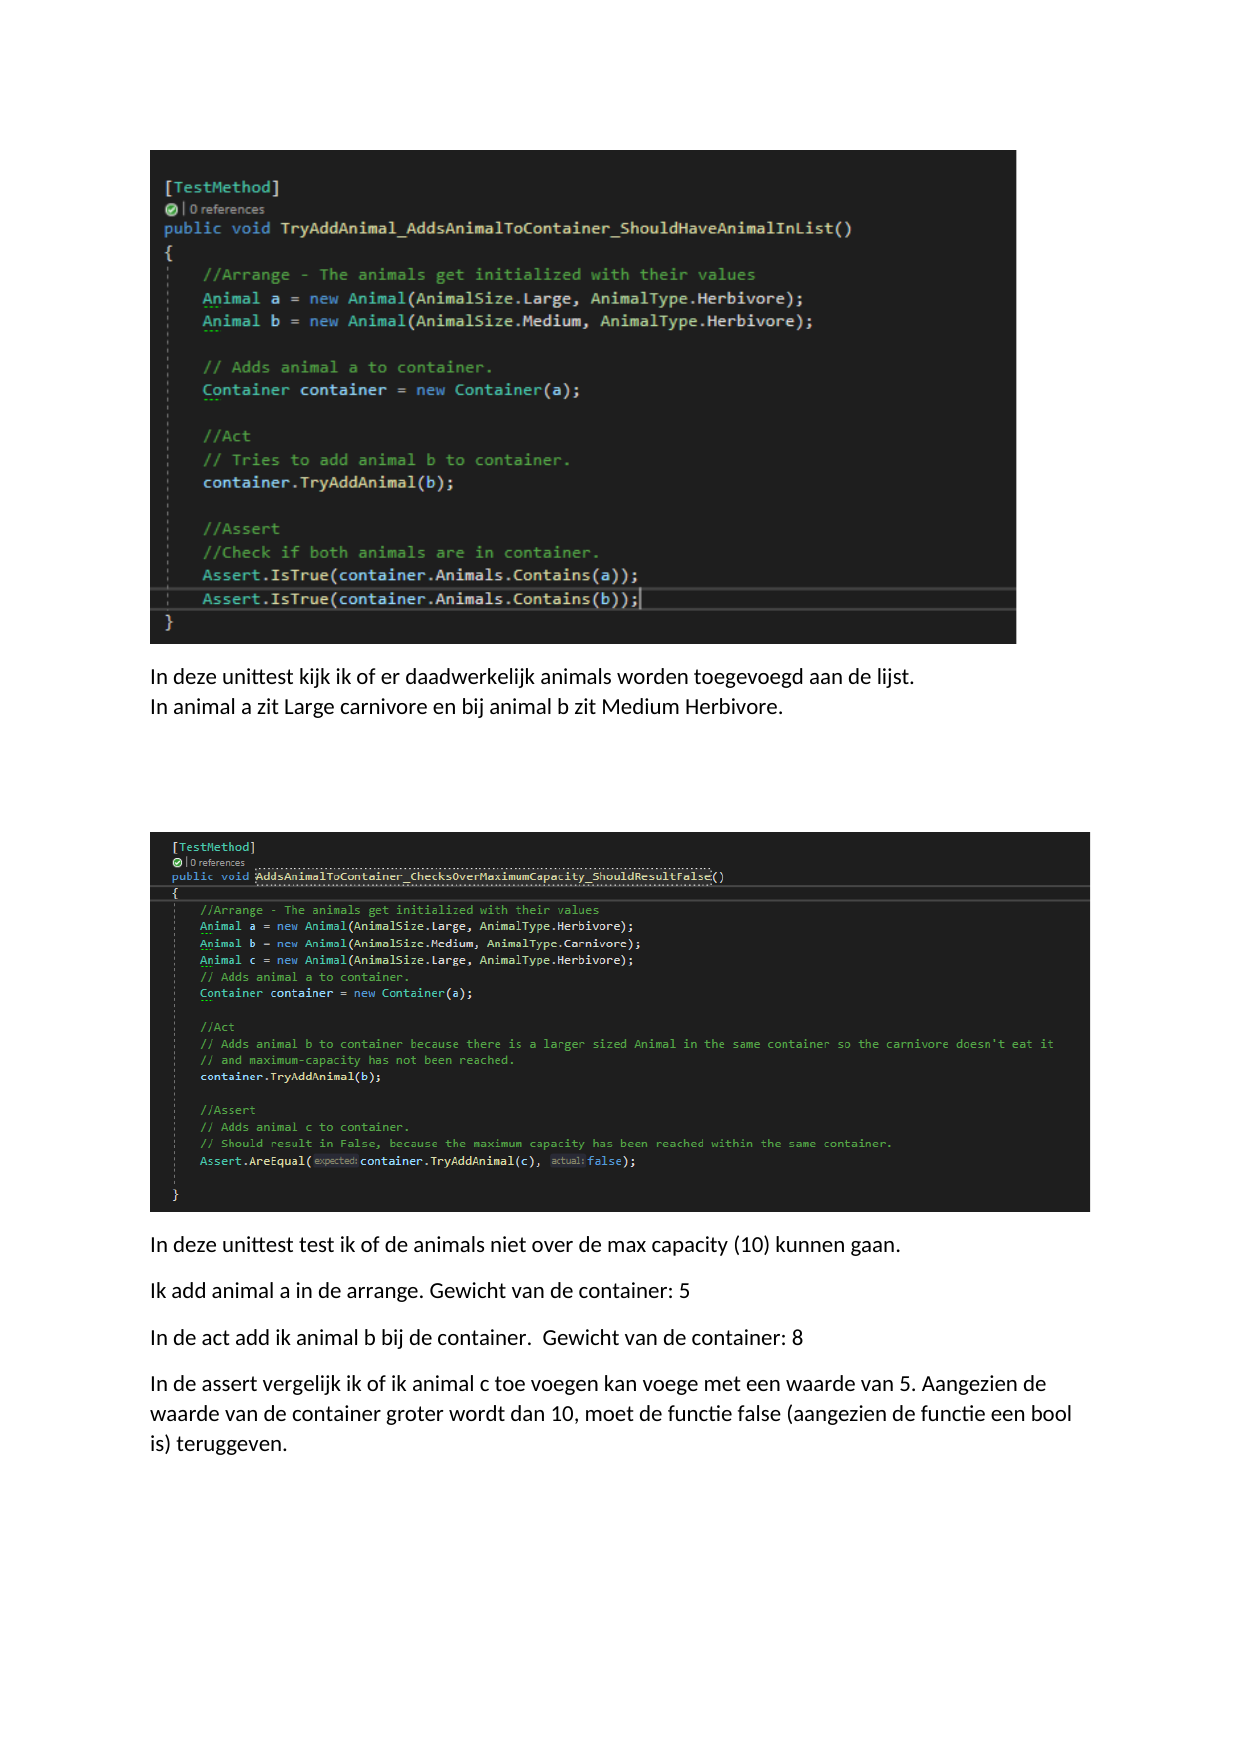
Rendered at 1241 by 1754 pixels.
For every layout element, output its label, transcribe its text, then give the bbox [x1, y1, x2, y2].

text Ik add animal a in de arrange. Gewicht van de container: 5 [150, 1276, 1090, 1304]
text In deze unittest test ik of de animals niet over de max capacity (10) kunnen gaan. [150, 1230, 1090, 1258]
text In deze unittest kijk ik of er daadwerkelijk animals worden toegevoegd aan de lijst. In animal a zit Large carnivore en bij animal b zit Medium Herbivore. [150, 662, 1090, 720]
text In de act add ik animal b bij de container. Gewicht van de container: 8 [150, 1323, 1090, 1351]
text In de assert vergelijk ik of ik animal c toe voegen kan voege met een waarde van 5. Aangezien de waarde van de container groter wordt dan 10, moet de functie false (aangezien de functie een bool is) teruggeven. [150, 1369, 1090, 1457]
